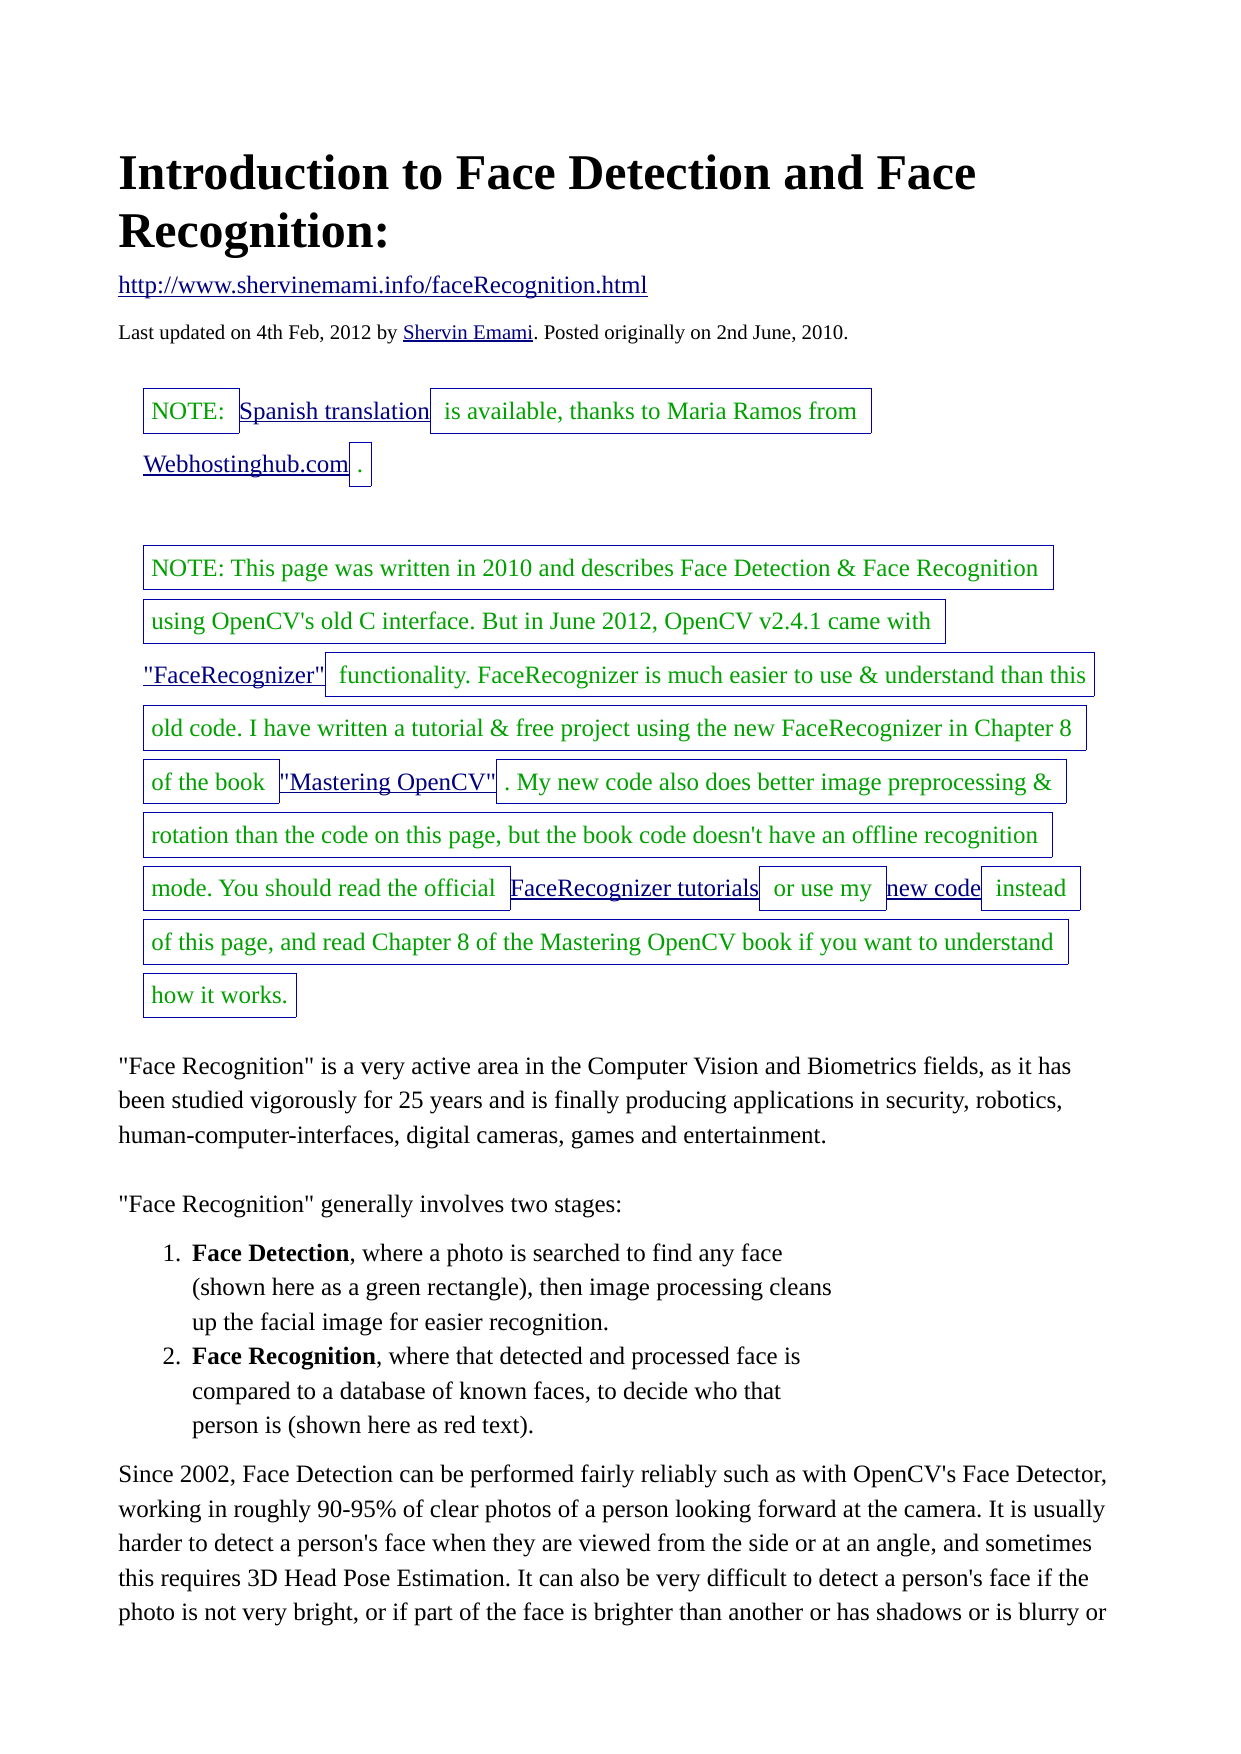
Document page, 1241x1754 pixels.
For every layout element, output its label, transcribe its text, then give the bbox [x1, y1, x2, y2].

text "Face Recognition" is a very active area in the Computer Vision and Biometrics fields, as it has been studied vigorously for 25 years and is finally producing applications in security, robotics, human-computer-interfaces, digital cameras, games and entertainment. "Face Recognition" generally involves two stages: [118, 1051, 1122, 1218]
text Last updated on 4th Feb, 2012 by Shervin Emami. Posted originally on 2nd June, 2010. [118, 320, 1122, 344]
list Face Detection, where a photo is searched to find any face (shown here as a green rectangle), then image processing cleans up the facial image for easier recognition. [162, 1238, 1122, 1336]
subtitle Introduction to Face Detection and Face Recognition: [118, 143, 1122, 258]
text NOTE: Spanish translation is available, thanks to Maria Ramos from Webhostinghub.com. [143, 388, 1097, 486]
text http://www.shervinemami.info/faceRecognition.html [118, 271, 1122, 299]
text NOTE: This page was written in 2010 and describes Face Detection & Face Recognition using OpenCV's old C interface. But in June 2012, OpenCV v2.4.1 came with "FaceRecognizer" functionality. FaceRecognizer is much easier to use & understand than this old code. I have written a tutorial & free project using the new FaceRecognizer in Chapter 8 of the book "Mastering OpenCV". My new code also does better image preprocessing & rotation than the code on this page, but the book code doesn't have an offline recognition mode. You should read the official FaceRecognizer tutorials or use my new code instead of this page, and read Chapter 8 of the Mastering OpenCV book if you want to understand how it works. [143, 545, 1097, 1017]
list Face Recognition, where that detected and processed face is compared to a database of known faces, to decide who that person is (shown here as red text). [162, 1341, 1122, 1439]
text Since 2002, Face Detection can be performed fairly reliably such as with OpenCV's Face Detector, working in roughly 90-95% of clear photos of a person looking forward at the camera. It is usually harder to detect a person's face when they are viewed from the side or at an angle, and sometimes this requires 3D Head Pose Estimation. It can also be very difficult to detect a person's face if the photo is not very bright, or if part of the face is brighter than another or has shadows or is blurry or [118, 1459, 1122, 1626]
